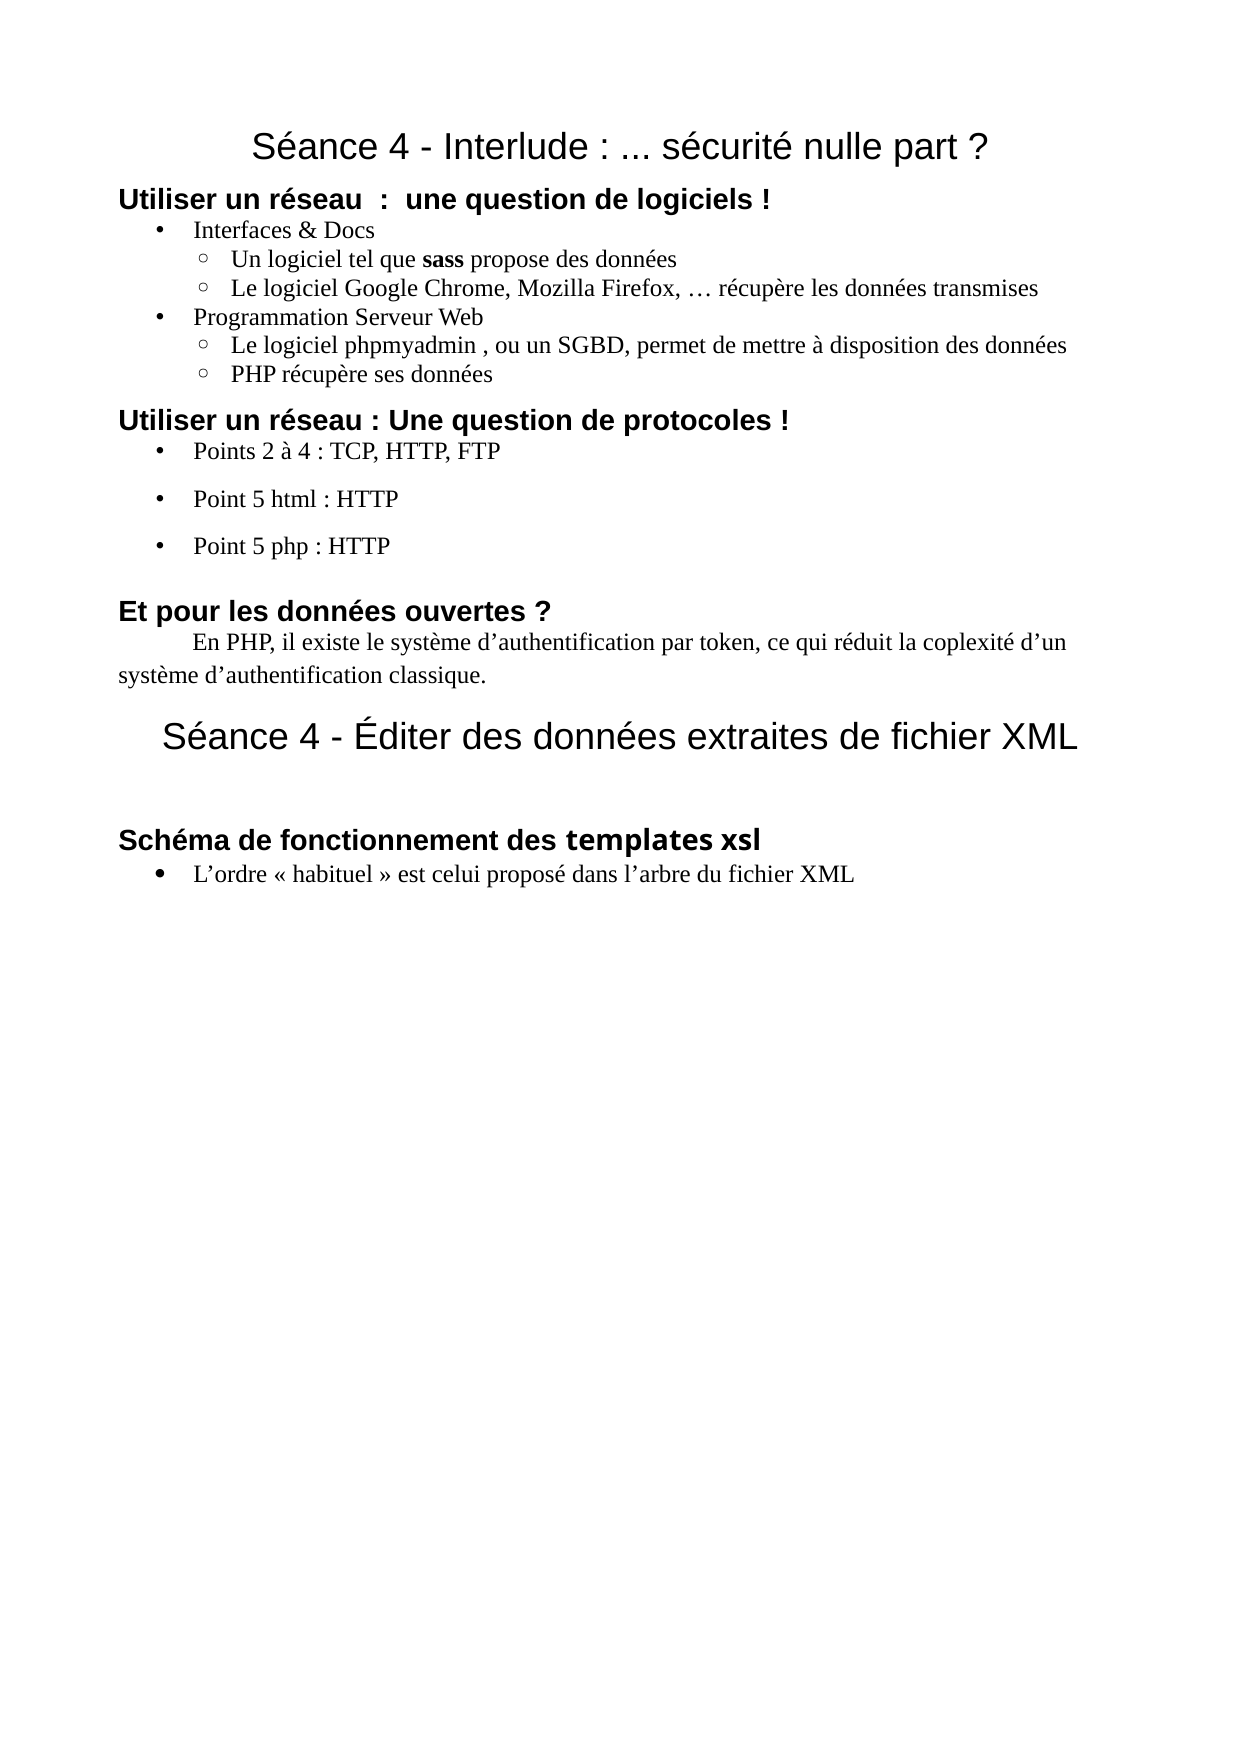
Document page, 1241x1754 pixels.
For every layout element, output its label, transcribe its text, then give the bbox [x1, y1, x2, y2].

subtitle Schéma de fonctionnement des templates xsl [118, 819, 1122, 859]
list Un logiciel tel que sass propose des données [193, 244, 1122, 273]
list Le logiciel Google Chrome, Mozilla Firefox, … récupère les données transmises [193, 273, 1122, 302]
subtitle Utiliser un réseau : une question de logiciels ! [118, 182, 1122, 216]
list Interfaces & Docs [156, 216, 1122, 244]
list Le logiciel phpmyadmin , ou un SGBD, permet de mettre à disposition des données [193, 331, 1122, 359]
list L’ordre « habituel » est celui proposé dans l’arbre du fichier XML [156, 859, 1122, 888]
subtitle Et pour les données ouvertes ? [118, 594, 1122, 627]
text En PHP, il existe le système d’authentification par token, ce qui réduit la coplexité d’un système d’authentification classique. [118, 627, 1122, 689]
subtitle Utiliser un réseau : Une question de protocoles ! [118, 403, 1122, 436]
list Programmation Serveur Web [156, 302, 1122, 331]
list Point 5 php : HTTP [156, 531, 1122, 560]
list Point 5 html : HTTP [156, 484, 1122, 513]
subtitle Séance 4 - Interlude : ... sécurité nulle part ? [118, 124, 1122, 167]
subtitle Séance 4 - Éditer des données extraites de fichier XML [118, 714, 1122, 757]
list Points 2 à 4 : TCP, HTTP, FTP [156, 436, 1122, 465]
list PHP récupère ses données [193, 359, 1122, 388]
